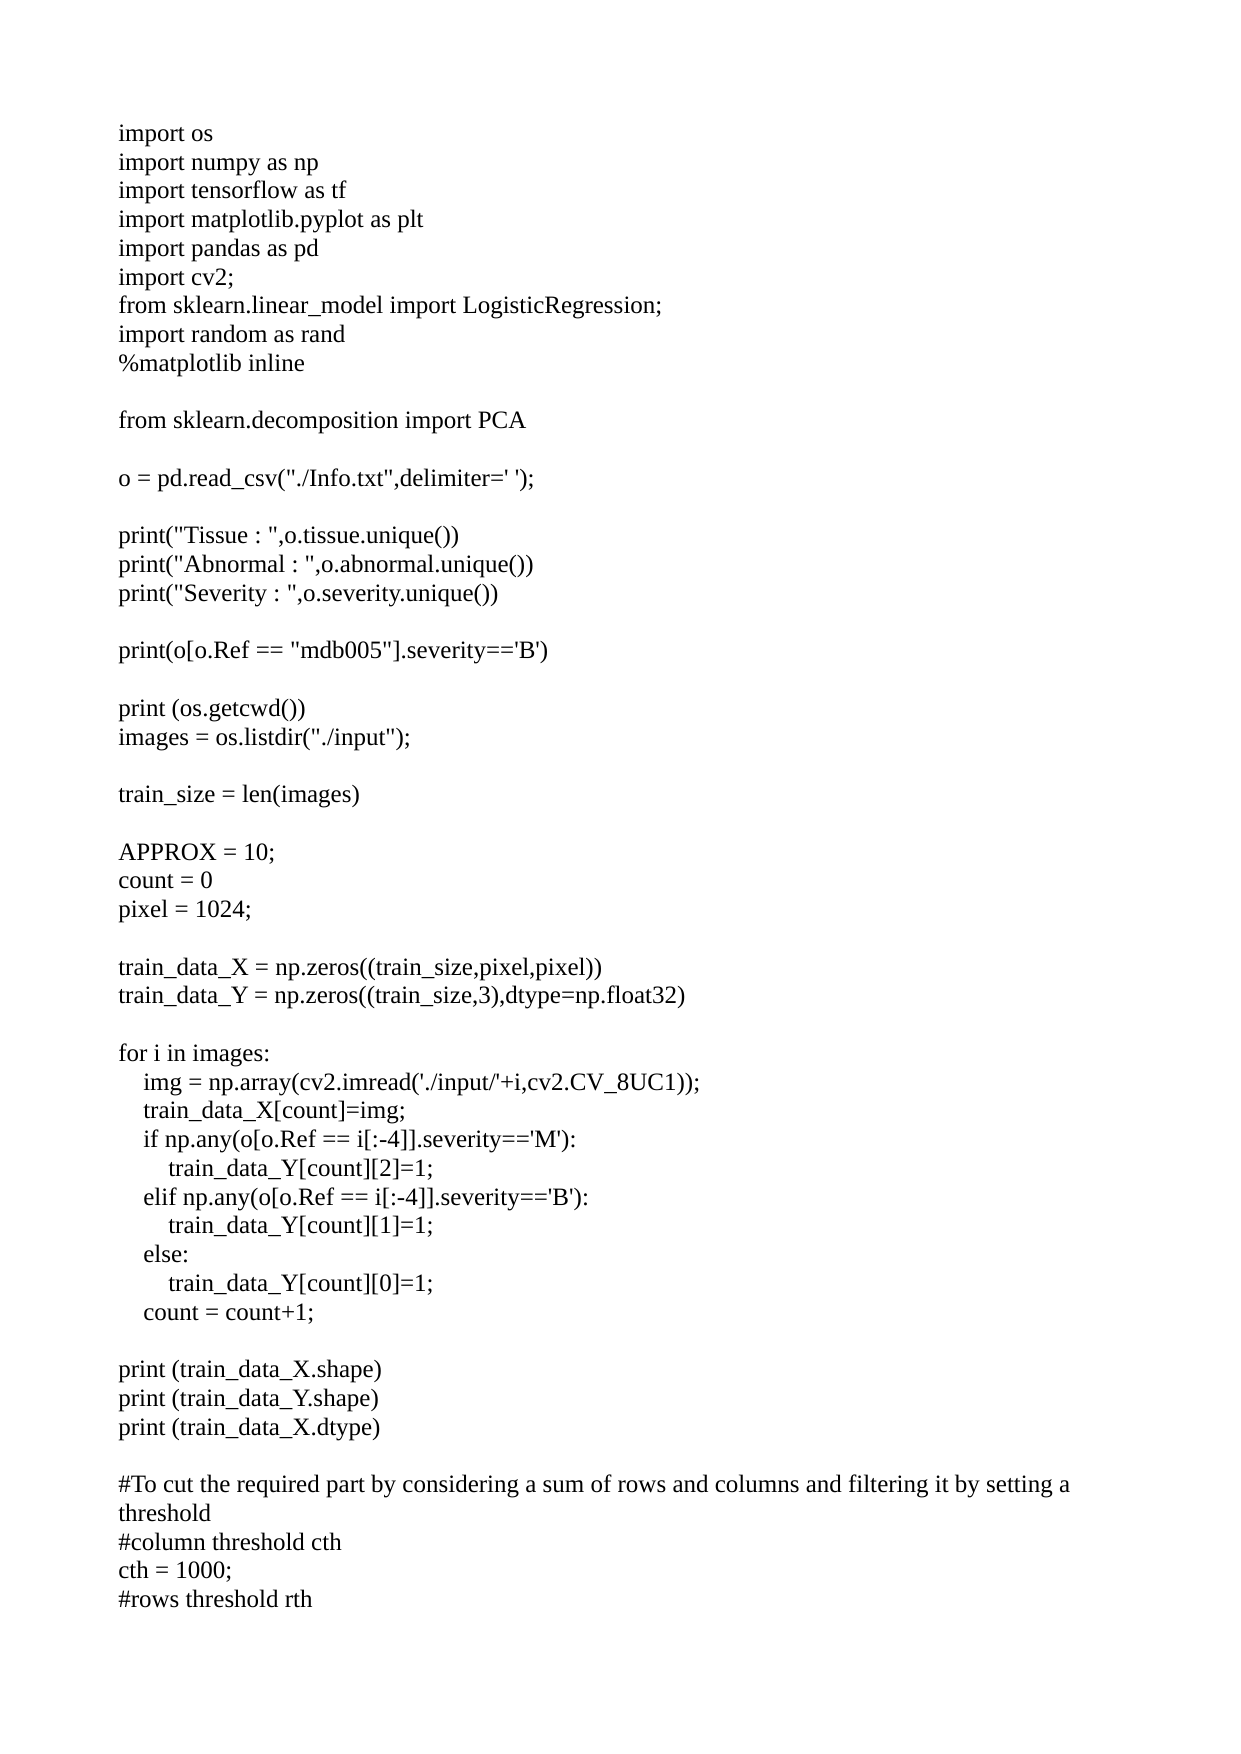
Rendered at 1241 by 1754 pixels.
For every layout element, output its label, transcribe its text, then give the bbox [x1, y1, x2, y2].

text train_data_Y[count][2]=1; [118, 1153, 1122, 1182]
text pixel = 1024; [118, 894, 1122, 923]
text import cv2; [118, 262, 1122, 291]
text print (train_data_Y.shape) [118, 1383, 1122, 1412]
text print (train_data_X.dtype) [118, 1412, 1122, 1441]
text #rows threshold rth [118, 1584, 1122, 1613]
text %matplotlib inline [118, 348, 1122, 377]
text import random as rand [118, 319, 1122, 348]
text cth = 1000; [118, 1556, 1122, 1584]
text print("Tissue : ",o.tissue.unique()) [118, 521, 1122, 549]
text print("Severity : ",o.severity.unique()) [118, 578, 1122, 607]
text count = 0 [118, 866, 1122, 894]
text #To cut the required part by considering a sum of rows and columns and filtering it by setting a threshold [118, 1469, 1122, 1527]
text train_data_Y[count][1]=1; [118, 1211, 1122, 1239]
text images = os.listdir("./input"); [118, 722, 1122, 751]
text import pandas as pd [118, 233, 1122, 262]
text print(o[o.Ref == "mdb005"].severity=='B') [118, 636, 1122, 664]
text print (train_data_X.shape) [118, 1354, 1122, 1383]
text img = np.array(cv2.imread('./input/'+i,cv2.CV_8UC1)); [118, 1067, 1122, 1096]
text else: [118, 1239, 1122, 1268]
text elif np.any(o[o.Ref == i[:-4]].severity=='B'): [118, 1182, 1122, 1211]
text train_data_Y = np.zeros((train_size,3),dtype=np.float32) [118, 981, 1122, 1009]
text import os [118, 118, 1122, 147]
text for i in images: [118, 1038, 1122, 1067]
text count = count+1; [118, 1297, 1122, 1326]
text train_data_Y[count][0]=1; [118, 1268, 1122, 1297]
text import matplotlib.pyplot as plt [118, 204, 1122, 233]
text train_data_X[count]=img; [118, 1096, 1122, 1124]
text from sklearn.linear_model import LogisticRegression; [118, 291, 1122, 319]
text from sklearn.decomposition import PCA [118, 406, 1122, 434]
text print (os.getcwd()) [118, 693, 1122, 722]
text print("Abnormal : ",o.abnormal.unique()) [118, 549, 1122, 578]
text if np.any(o[o.Ref == i[:-4]].severity=='M'): [118, 1124, 1122, 1153]
text #column threshold cth [118, 1527, 1122, 1556]
text train_data_X = np.zeros((train_size,pixel,pixel)) [118, 952, 1122, 981]
text o = pd.read_csv("./Info.txt",delimiter=' '); [118, 463, 1122, 492]
text APPROX = 10; [118, 837, 1122, 866]
text import numpy as np [118, 147, 1122, 176]
text train_size = len(images) [118, 779, 1122, 808]
text import tensorflow as tf [118, 176, 1122, 204]
